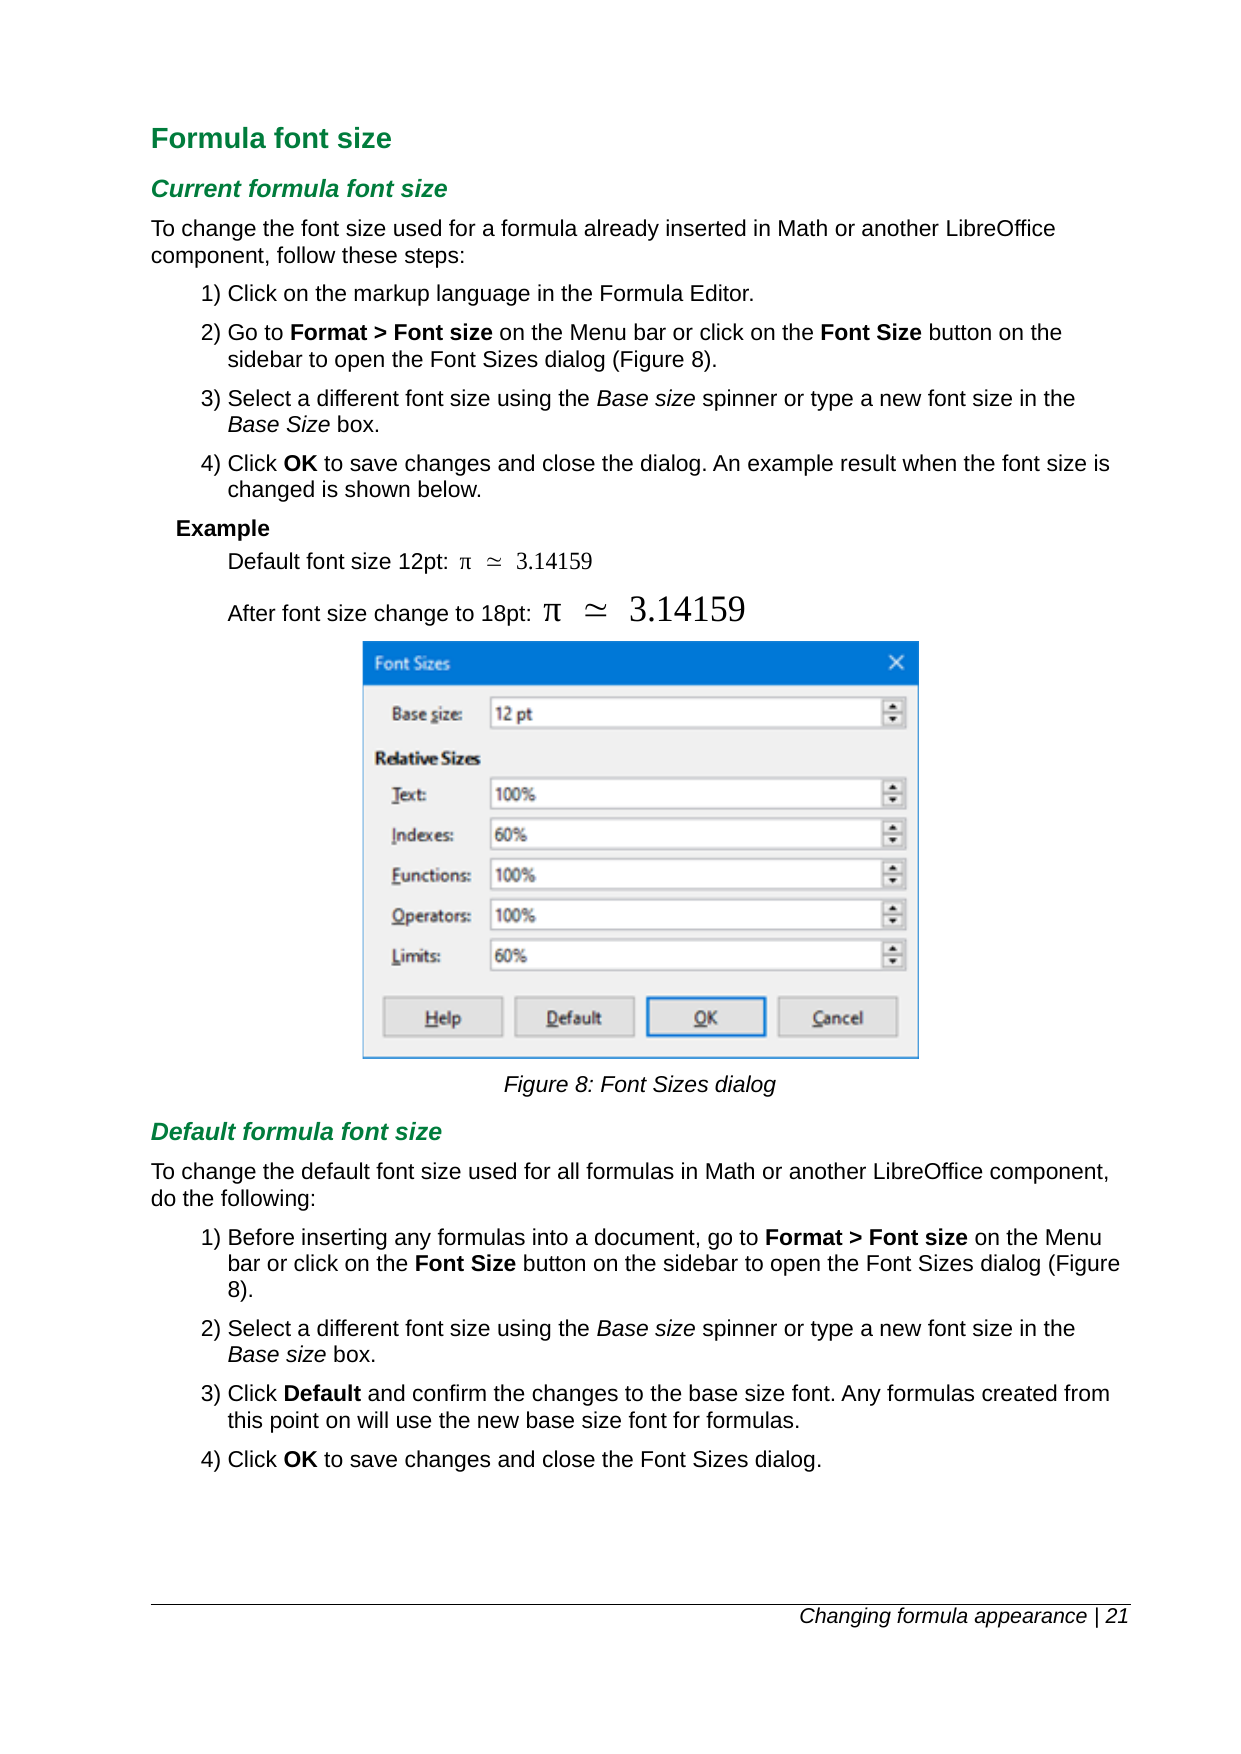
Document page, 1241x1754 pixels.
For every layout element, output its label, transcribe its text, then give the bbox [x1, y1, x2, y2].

list Select a different font size using the Base size spinner or type a new font size in the Base Size box. [227, 384, 1131, 437]
list Click on the markup language in the Formula Editor. [227, 280, 1131, 307]
list To change the default font size used for all formulas in Math or another LibreOffice component, do the following: [151, 1158, 1131, 1211]
list Go to Format > Font size on the Menu bar or click on the Font Size button on the sidebar to open the Font Sizes dialog (Figure 8). [227, 319, 1131, 372]
text Figure 8: Font Sizes dialog [362, 1071, 919, 1098]
list To change the font size used for a formula already inserted in Math or another LibreOffice component, follow these steps: [151, 215, 1131, 268]
subtitle Current formula font size [151, 174, 1131, 203]
text After font size change to 18pt: [227, 588, 1131, 629]
list Click OK to save changes and close the Font Sizes dialog. [227, 1446, 1131, 1472]
list Click OK to save changes and close the dialog. An example result when the font size is changed is shown below. [227, 450, 1131, 502]
list Select a different font size using the Base size spinner or type a new font size in the Base size box. [227, 1315, 1131, 1368]
text Default font size 12pt: [227, 547, 1131, 575]
list Click Default and confirm the changes to the base size font. Any formulas created from this point on will use the new base size font for formulas. [227, 1380, 1131, 1433]
list Before inserting any formulas into a document, go to Format > Font size on the Menu bar or click on the Font Size button on the sidebar to open the Font Sizes dialog (Figure 8). [227, 1223, 1131, 1303]
subtitle Default formula font size [151, 1117, 1131, 1146]
subtitle Formula font size [151, 121, 1131, 154]
text Example [176, 515, 1131, 541]
picture [362, 641, 919, 1059]
